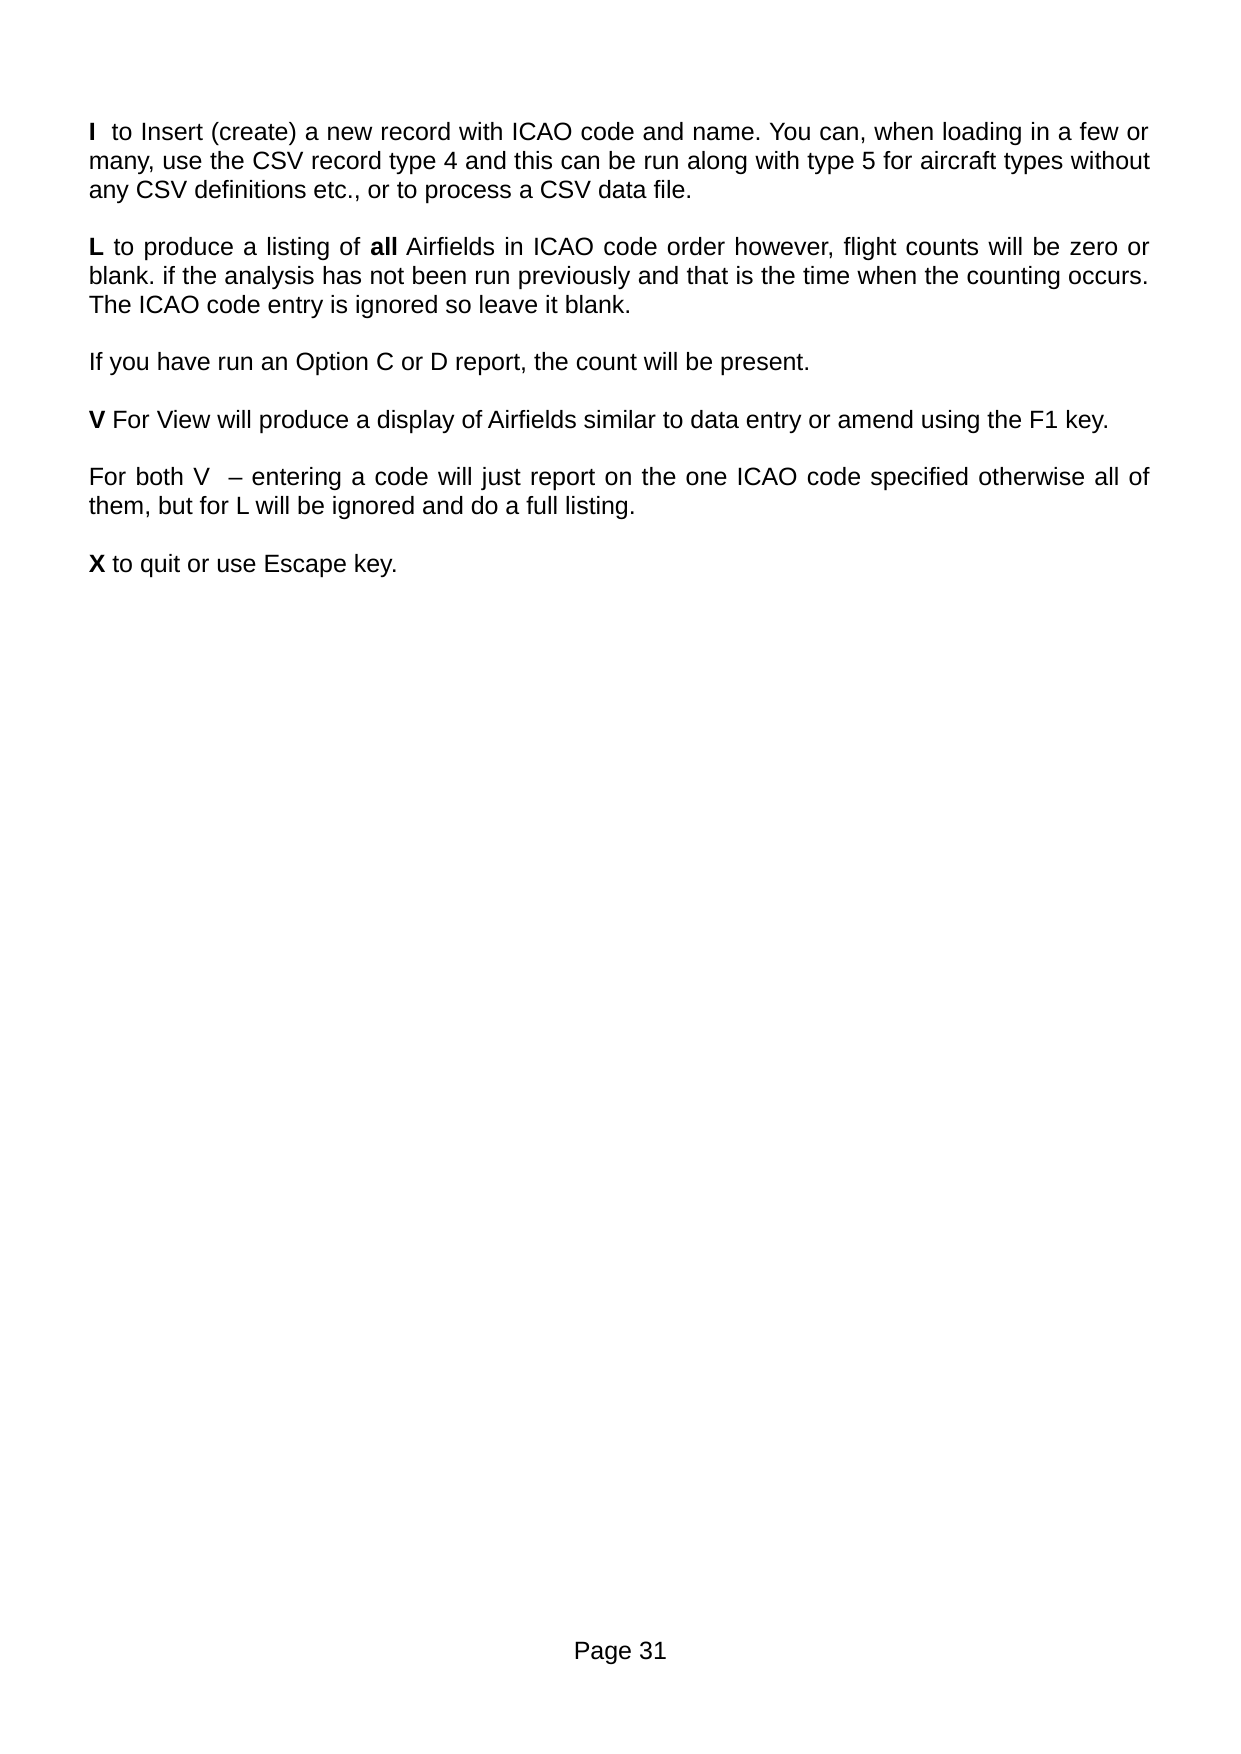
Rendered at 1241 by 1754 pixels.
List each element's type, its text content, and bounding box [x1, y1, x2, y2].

text I to Insert (create) a new record with ICAO code and name. You can, when loading in a few or many, use the CSV record type 4 and this can be run along with type 5 for aircraft types without any CSV definitions etc., or to process a CSV data file. [88, 117, 1152, 203]
text L to produce a listing of all Airfields in ICAO code order however, flight counts will be zero or blank. if the analysis has not been run previously and that is the time when the counting occurs. The ICAO code entry is ignored so leave it blank. [88, 232, 1152, 318]
text V For View will produce a display of Airfields similar to data entry or amend using the F1 key. [88, 405, 1152, 433]
text X to quit or use Escape key. [88, 548, 1152, 577]
text For both V – entering a code will just report on the one ICAO code specified otherwise all of them, but for L will be ignored and do a full listing. [88, 462, 1152, 520]
text If you have run an Option C or D report, the count will be present. [88, 347, 1152, 376]
